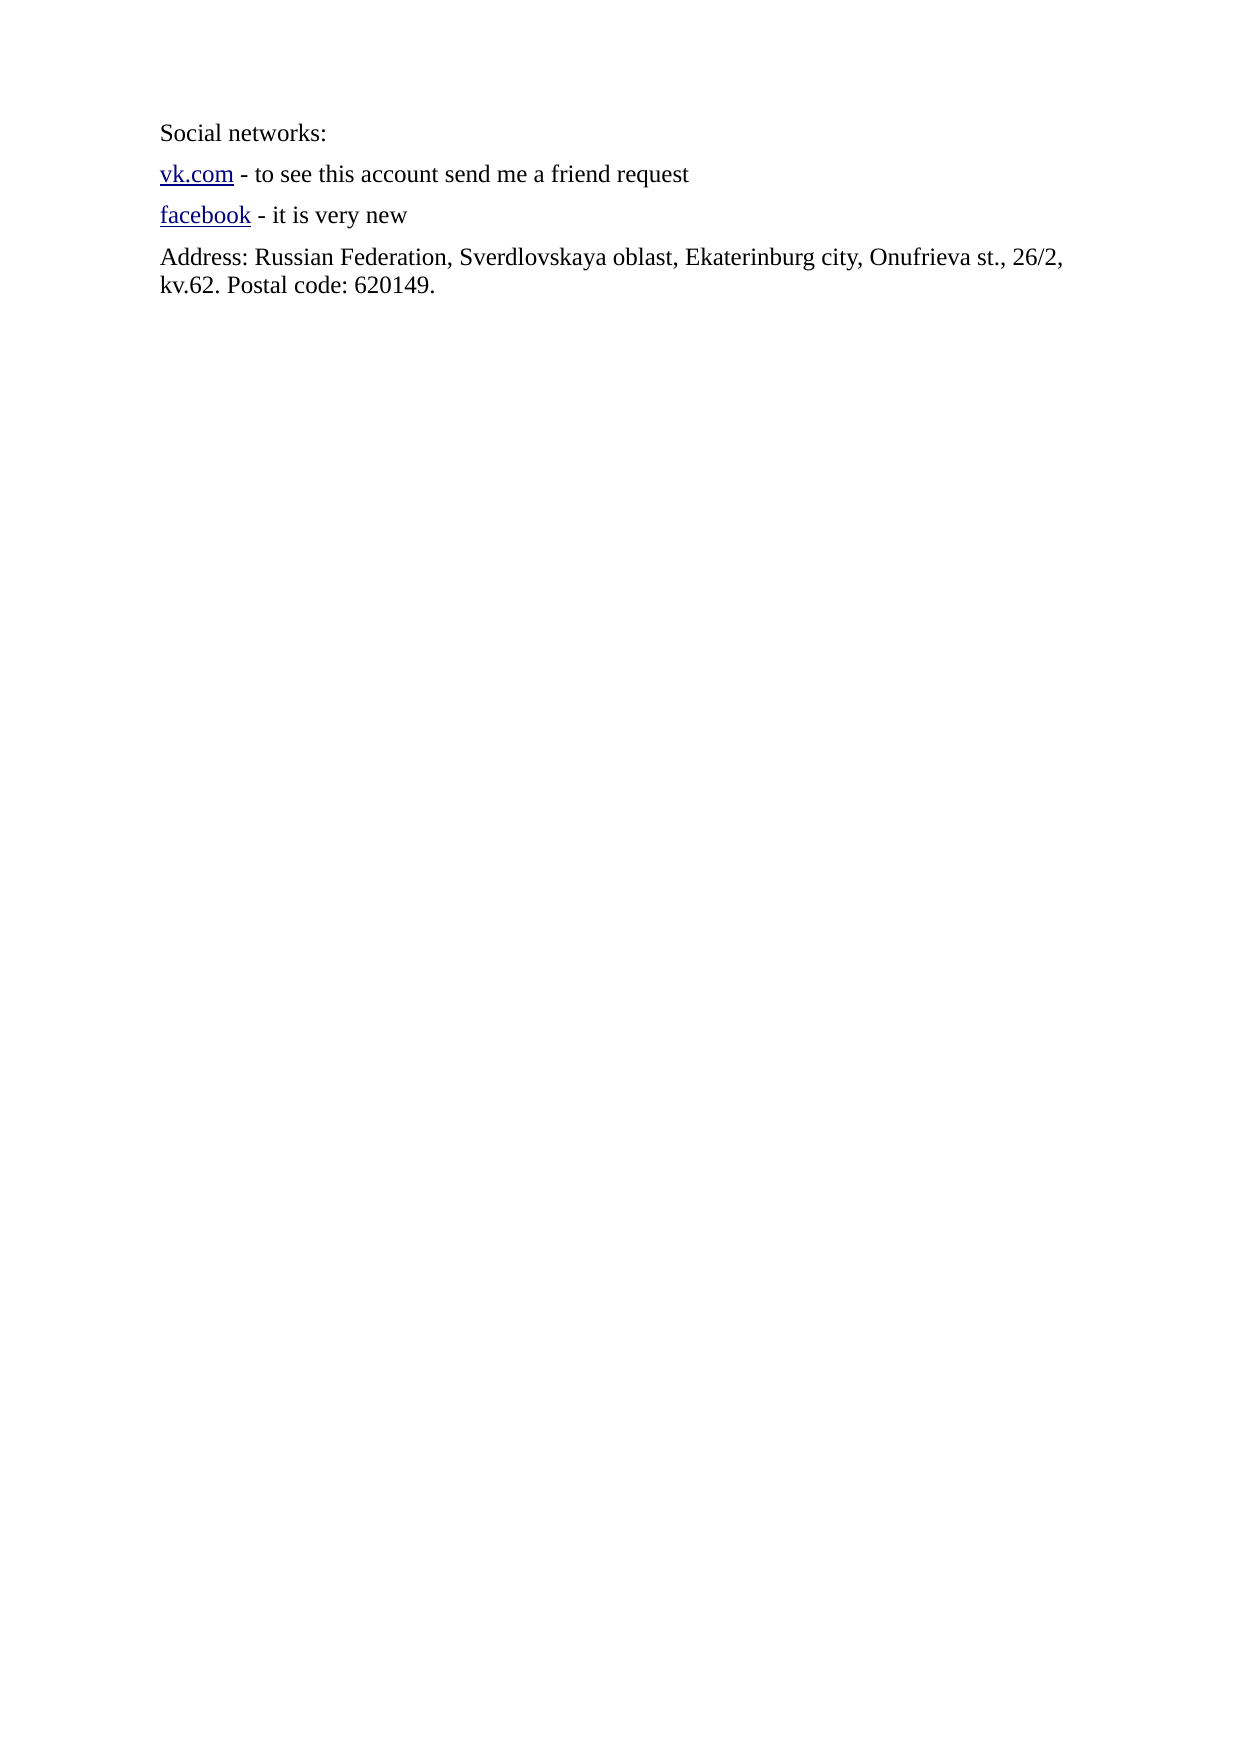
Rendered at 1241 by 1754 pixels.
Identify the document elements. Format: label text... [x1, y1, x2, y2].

text facebook - it is very new [159, 201, 1122, 229]
text Address: Russian Federation, Sverdlovskaya oblast, Ekaterinburg city, Onufrieva st., 26/2, kv.62. Postal code: 620149. [159, 242, 1122, 299]
text vk.com - to see this account send me a friend request [159, 159, 1122, 188]
text Social networks: [159, 118, 1122, 147]
